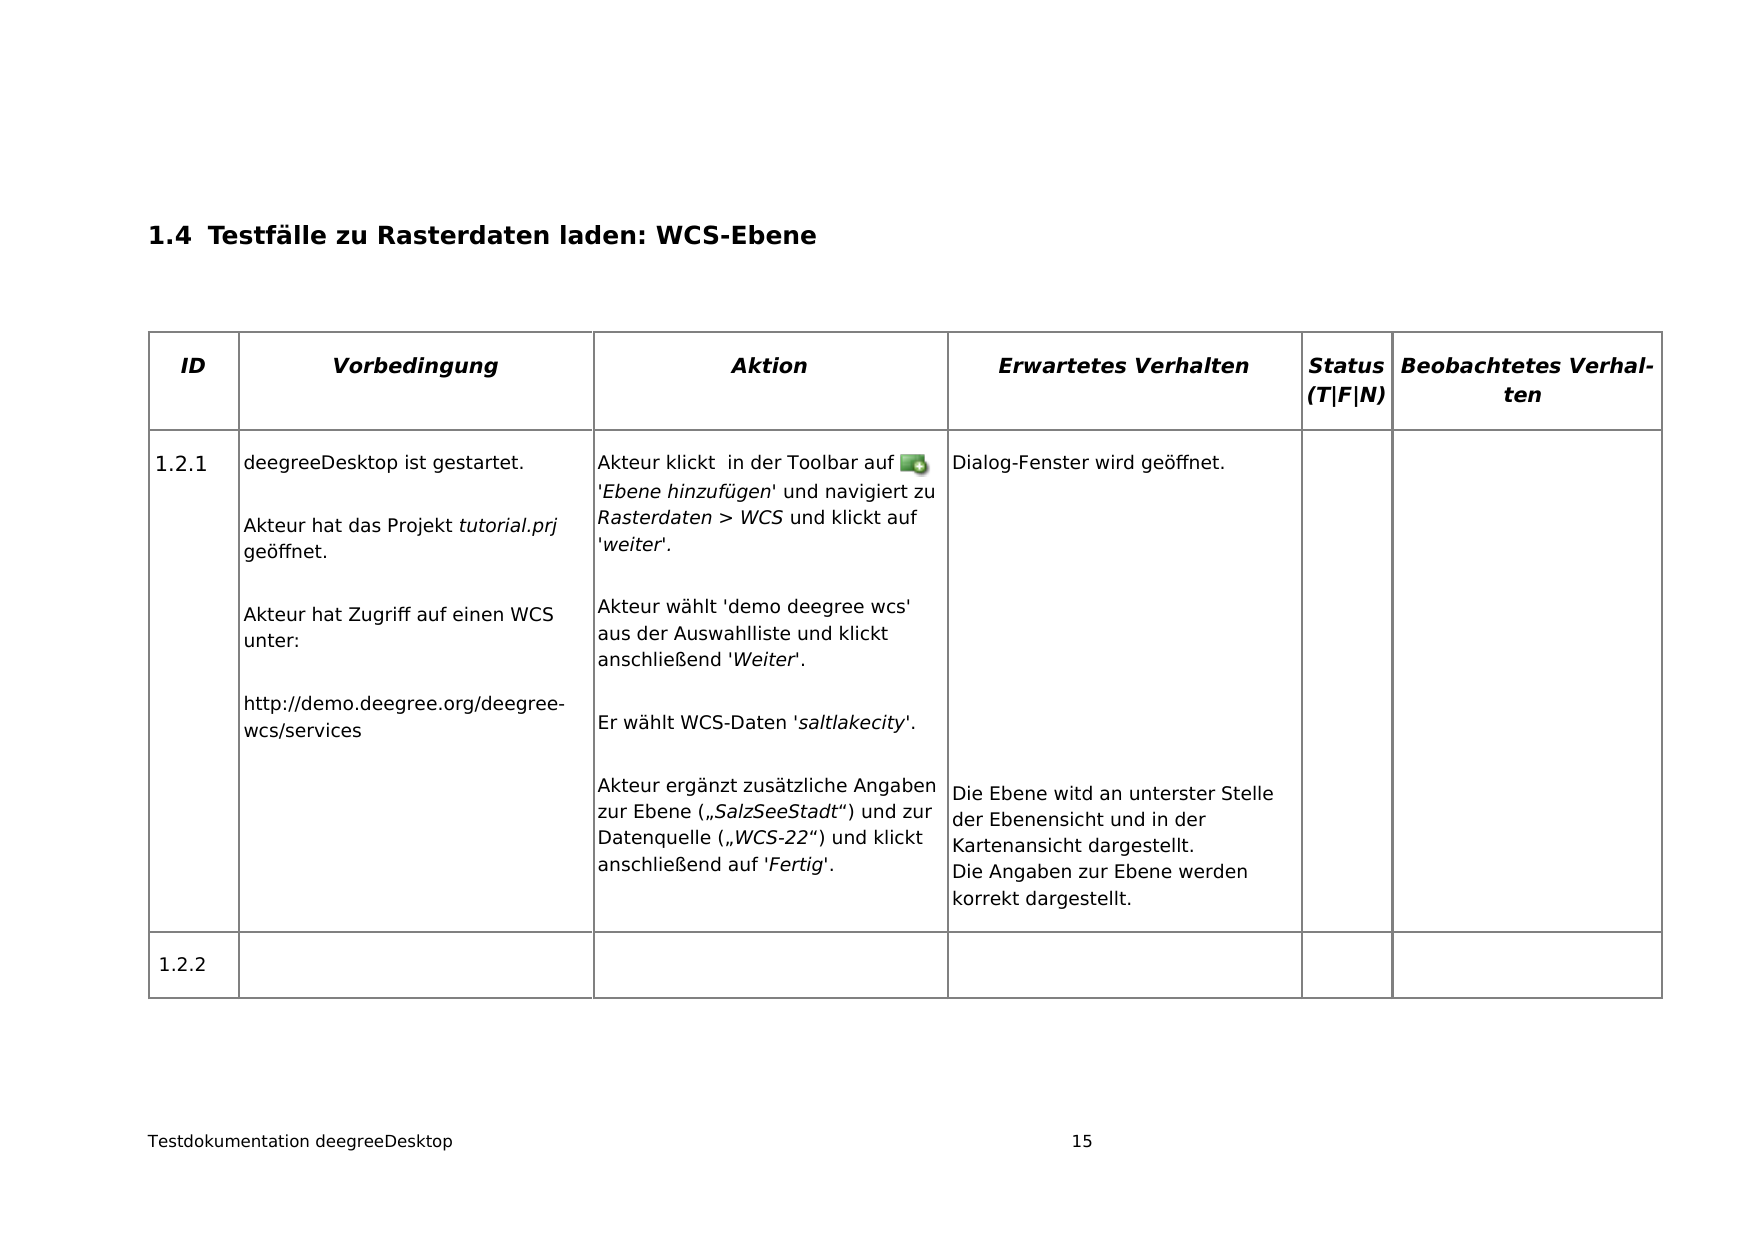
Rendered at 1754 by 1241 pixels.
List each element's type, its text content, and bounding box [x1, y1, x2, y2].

table_cell [595, 933, 947, 997]
table_header Vorbedingung [240, 333, 592, 429]
table_cell [150, 431, 238, 931]
subtitle Testfälle zu Rasterdaten laden: WCS-Ebene [148, 221, 1606, 251]
table_header Beobachtetes Verhal­ten [1394, 333, 1661, 429]
table_cell [240, 933, 592, 997]
picture [900, 453, 930, 477]
table_cell [949, 933, 1301, 997]
table_cell [1394, 933, 1661, 997]
table_cell [150, 933, 238, 997]
table_cell [1303, 431, 1391, 931]
table_cell [1394, 431, 1661, 931]
table_header Status (T|F|N) [1303, 333, 1391, 429]
table_cell Dialog-Fenster wird geöffnet. Die Ebene witd an unterster Stelle der Ebenensicht und in der Kartenansicht dargestellt. Die Angaben zur Ebene werden korrekt dargestellt. [949, 431, 1301, 931]
table_header ID [150, 333, 238, 429]
table_cell deegreeDesktop ist gestartet. Akteur hat das Projekt tutorial.prj geöffnet. Akteur hat Zugriff auf einen WCS unter: http://demo.deegree.org/deegree-wcs/services [240, 431, 592, 931]
table_header Aktion [595, 333, 947, 429]
table_cell [1303, 933, 1391, 997]
table_header Erwartetes Verhalten [949, 333, 1301, 429]
table_cell Akteur klickt in der Toolbar auf 'Ebene hinzufügen' und navigiert zu Rasterdaten > WCS und klickt auf 'weiter'. Akteur wählt 'demo deegree wcs' aus der Auswahlliste und klickt anschließend 'Weiter'. Er wählt WCS-Daten 'saltlakecity'. Akteur ergänzt zusätzliche Angaben zur Ebene („SalzSeeStadt“) und zur Datenquelle („WCS-22“) und klickt anschließend auf 'Fertig'. [595, 431, 947, 931]
